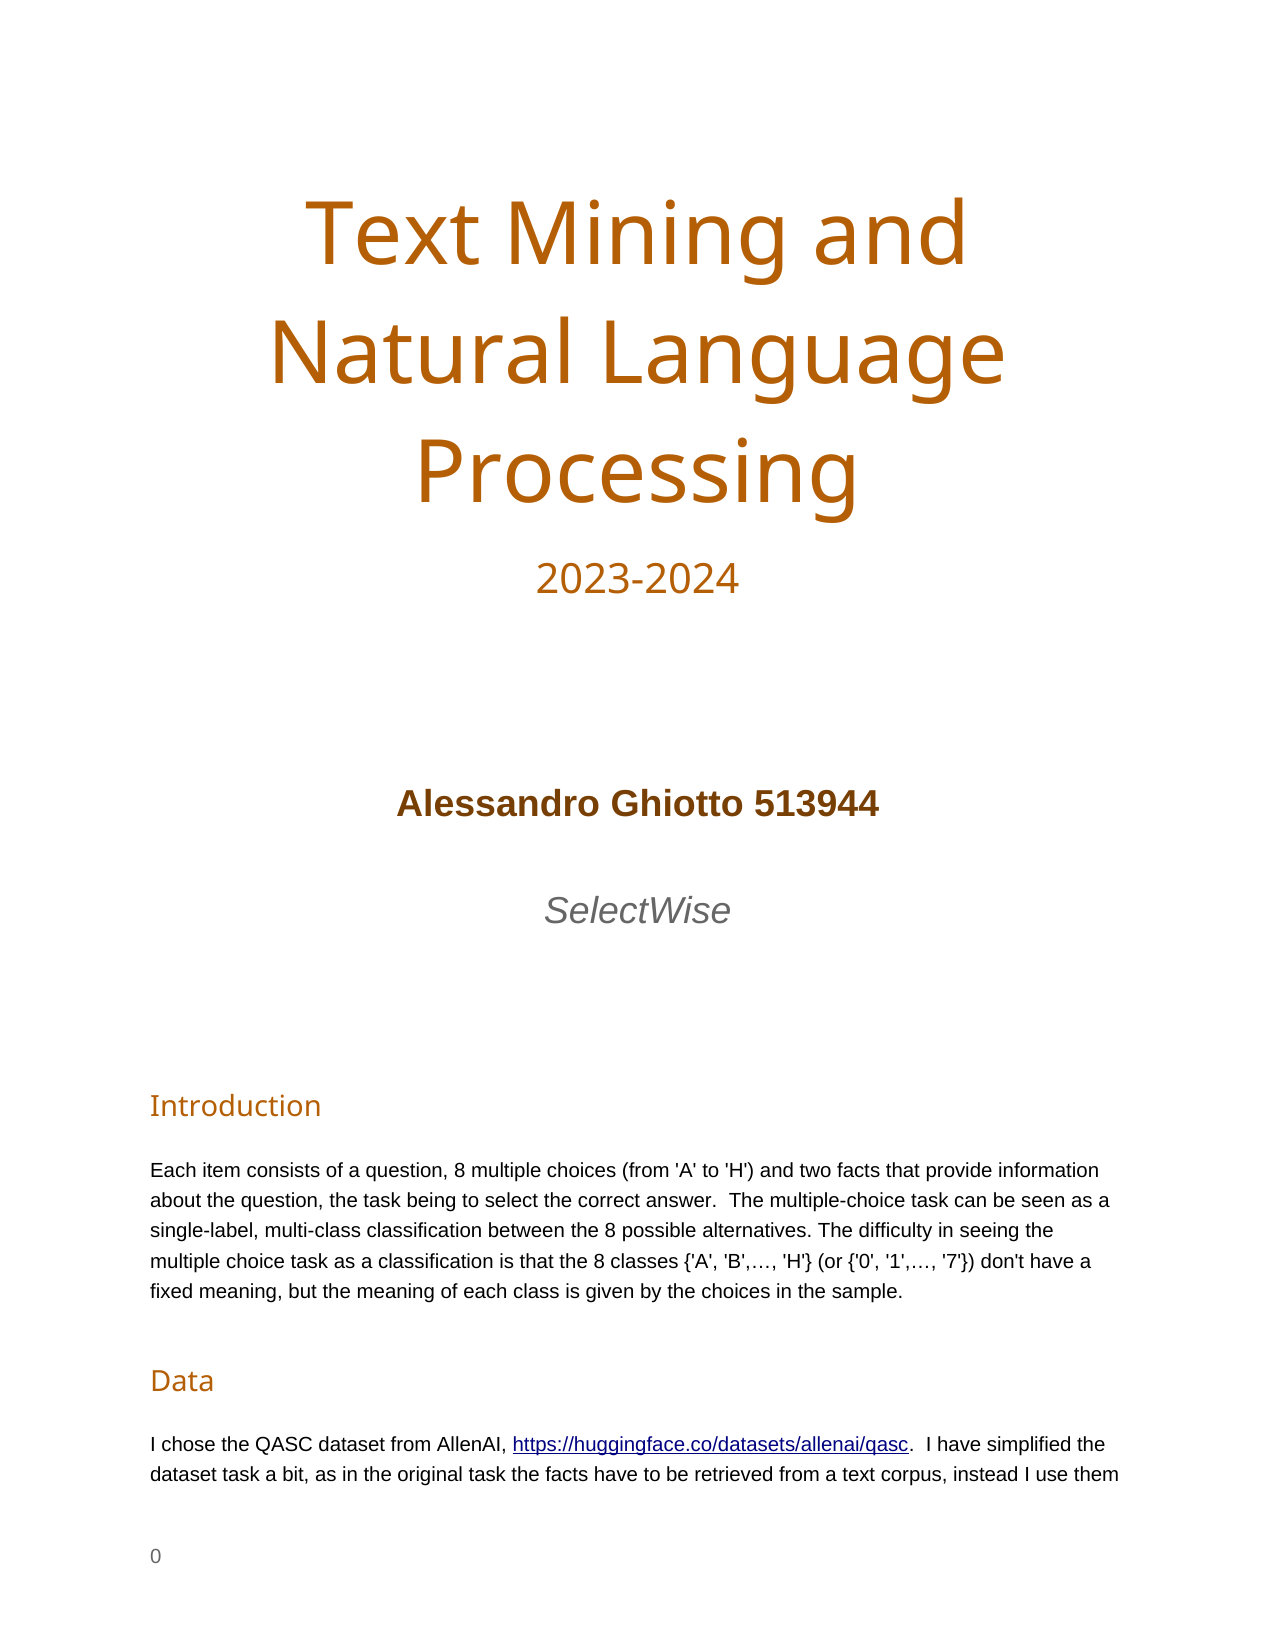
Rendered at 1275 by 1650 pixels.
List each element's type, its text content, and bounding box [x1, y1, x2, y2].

subtitle SelectWise [150, 888, 1125, 931]
text Alessandro Ghiotto 513944 [150, 781, 1125, 824]
subtitle Data [150, 1360, 1125, 1400]
subtitle Introduction [150, 1086, 1125, 1125]
title 2023-2024 [150, 549, 1125, 606]
text Each item consists of a question, 8 multiple choices (from 'A' to 'H') and two facts that provide information about the question, the task being to select the correct answer. The multiple-choice task can be seen as a single-label, multi-class classification between the 8 possible alternatives. The difficulty in seeing the multiple choice task as a classification is that the 8 classes {'A', 'B',…, 'H'} (or {'0', '1',…, '7'}) don't have a fixed meaning, but the meaning of each class is given by the choices in the sample. [150, 1158, 1125, 1303]
title Text Mining and Natural Language Processing [150, 171, 1125, 528]
text I chose the QASC dataset from AllenAI, https://huggingface.co/datasets/allenai/qasc. I have simplified the dataset task a bit, as in the original task the facts have to be retrieved from a text corpus, instead I use them [150, 1432, 1125, 1486]
